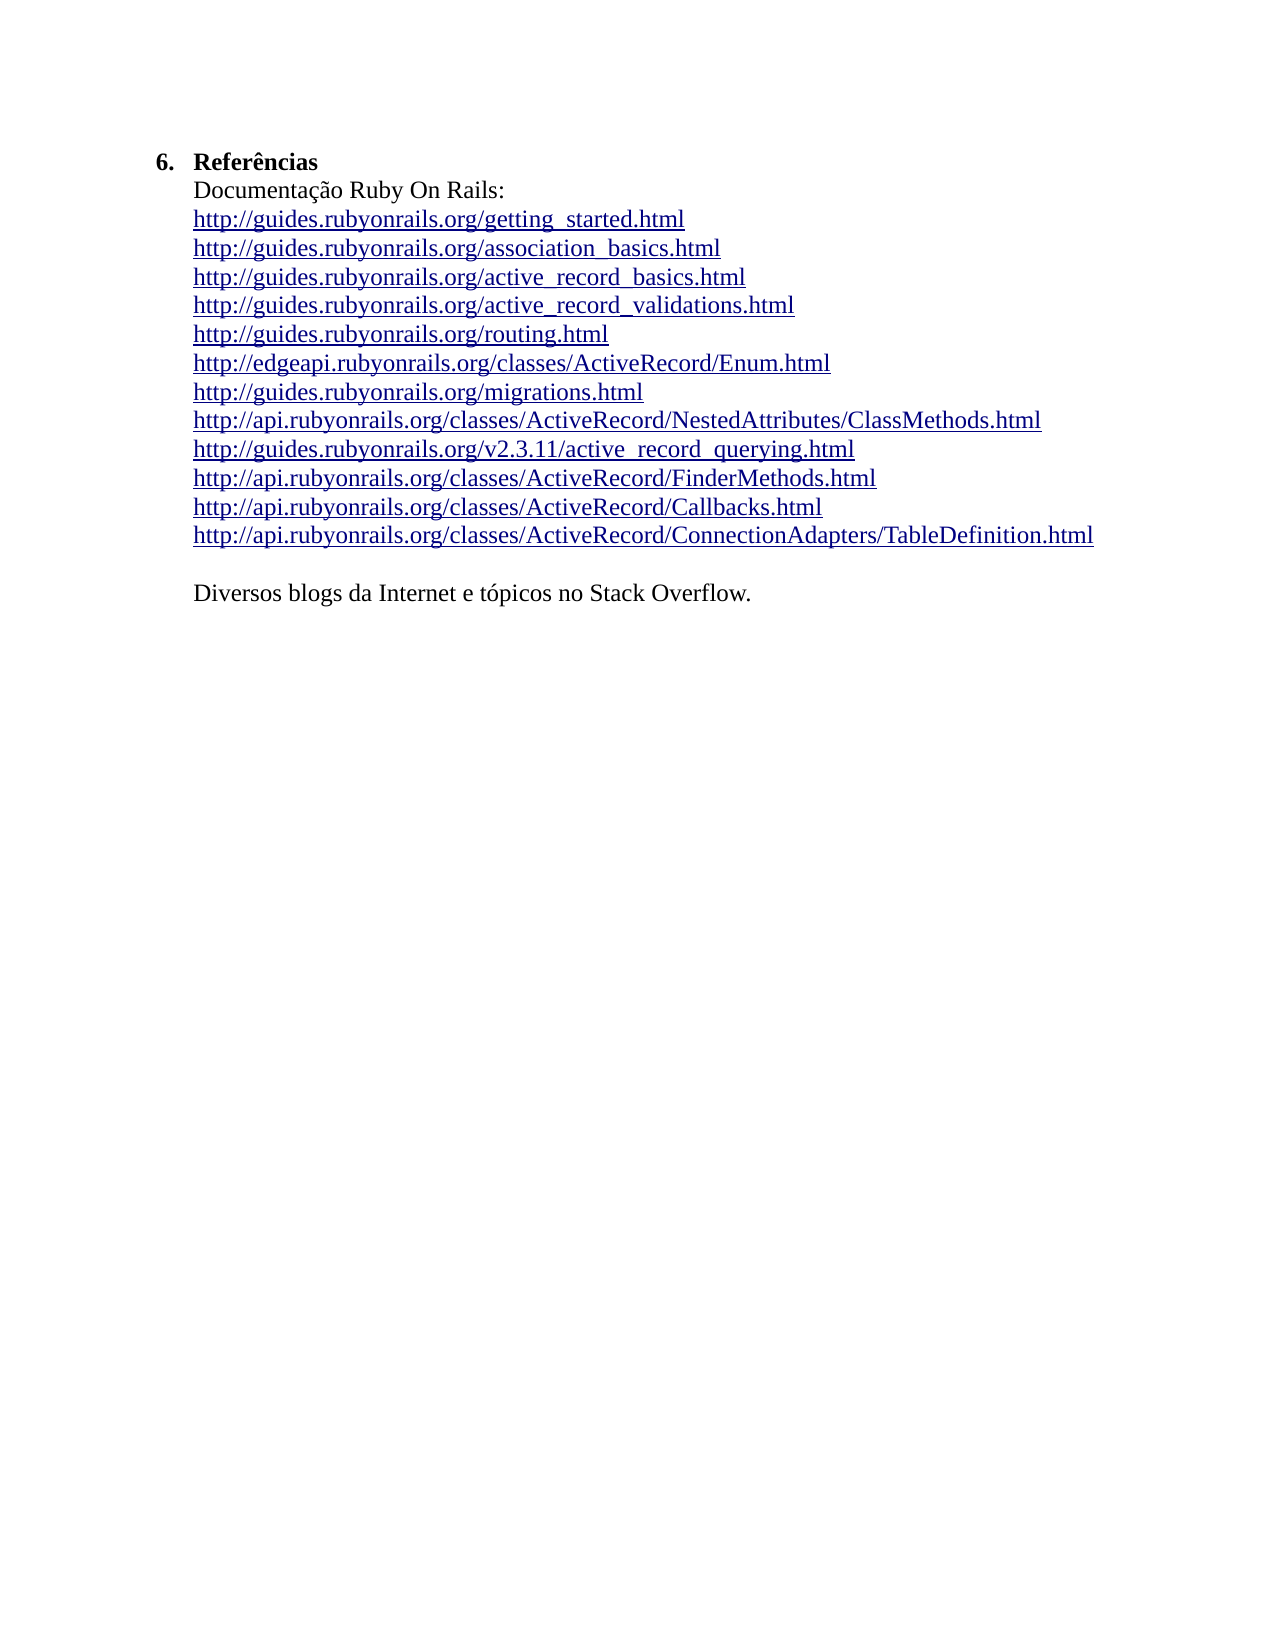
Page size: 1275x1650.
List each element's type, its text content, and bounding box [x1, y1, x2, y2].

list Referências Documentação Ruby On Rails: http://guides.rubyonrails.org/getting_started.html http://guides.rubyonrails.org/association_basics.html http://guides.rubyonrails.org/active_record_basics.html http://guides.rubyonrails.org/active_record_validations.html http://guides.rubyonrails.org/routing.html http://edgeapi.rubyonrails.org/classes/ActiveRecord/Enum.html http://guides.rubyonrails.org/migrations.html http://api.rubyonrails.org/classes/ActiveRecord/NestedAttributes/ClassMethods.html http://guides.rubyonrails.org/v2.3.11/active_record_querying.html http://api.rubyonrails.org/classes/ActiveRecord/FinderMethods.html http://api.rubyonrails.org/classes/ActiveRecord/Callbacks.html http://api.rubyonrails.org/classes/ActiveRecord/ConnectionAdapters/TableDefinition.html Diversos blogs da Internet e tópicos no Stack Overflow. [156, 147, 1157, 607]
